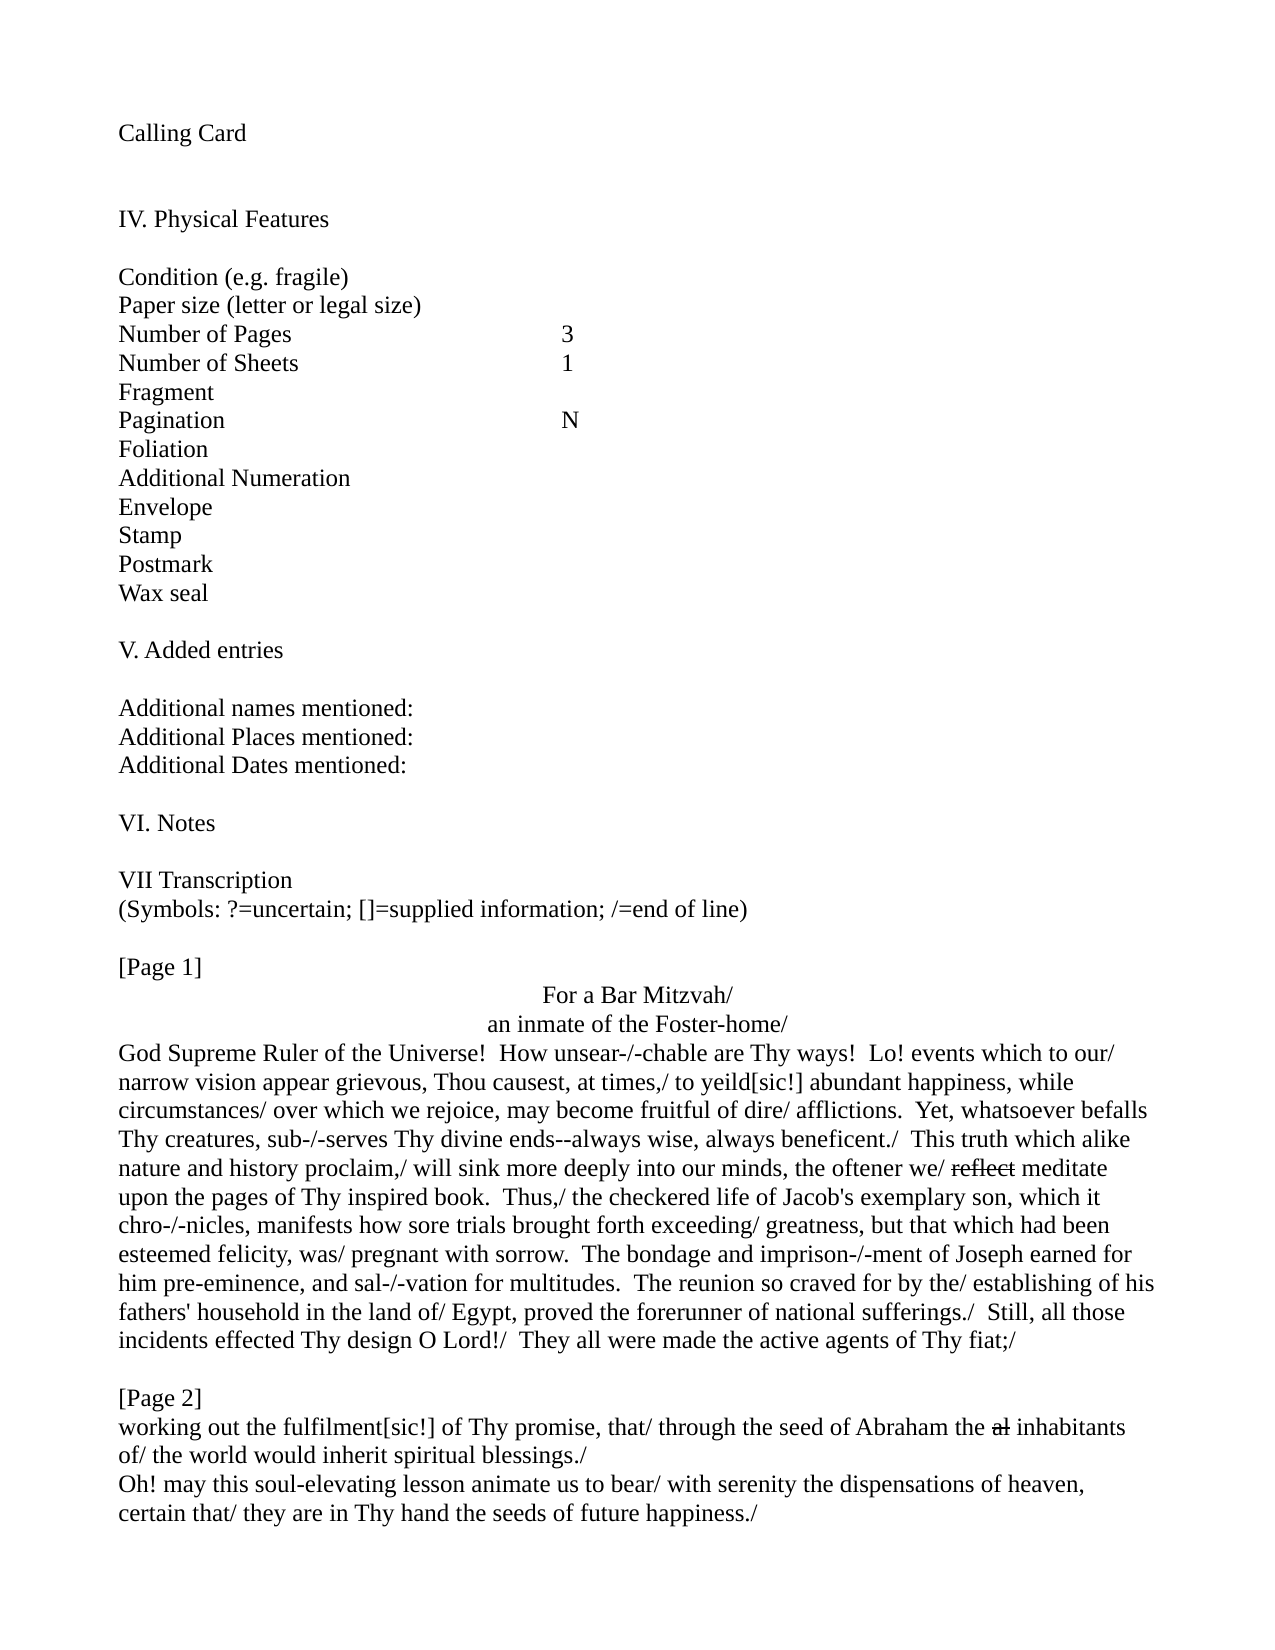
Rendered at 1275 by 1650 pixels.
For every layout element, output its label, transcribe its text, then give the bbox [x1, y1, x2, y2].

text an inmate of the Foster-home/ [118, 1009, 1157, 1038]
text Number of Pages 3 [118, 319, 1157, 348]
text Condition (e.g. fragile) [118, 262, 1157, 291]
text Postma rk [118, 549, 1157, 578]
text [Page 2] [118, 1383, 1157, 1412]
text (Symbols: ?=uncertain; []=supplied information; /=end of line) [118, 894, 1157, 923]
text Fragment [118, 377, 1157, 406]
text Additional Places mentioned: [118, 722, 1157, 751]
text God Supreme Ruler of the Universe! How unsear-/-chable are Thy ways! Lo! events which to our/ narrow vision appear grievous, Thou causest, at times,/ to yeild[sic!] abundant happiness, while circumstances/ over which we rejoice, may become fruitful of dire/ afflictions. Yet, whatsoever befalls Thy creatures, sub-/-serves Thy divine ends--always wise, always beneficent./ This truth which alike nature and history proclaim,/ will sink more deeply into our minds, the oftener we/ reflect meditate upon the pages of Thy inspired book. Thus,/ the checkered life of Jacob's exemplary son, which it chro-/-nicles, manifests how sore trials brought forth exceeding/ greatness, but that which had been esteemed felicity, was/ pregnant with sorrow. The bondage and imprison-/-ment of Joseph earned for him pre-eminence, and sal-/-vation for multitudes. The reunion so craved for by the/ establishing of his fathers' household in the land of/ Egypt, proved the forerunner of national sufferings./ Still, all those incidents effected Thy design O Lord!/ They all were made the active agents of Thy fiat;/ [118, 1038, 1157, 1354]
text Envelope [118, 492, 1157, 521]
text [Page 1] [118, 952, 1157, 981]
text Pagination N [118, 406, 1157, 434]
text Calling Card [118, 118, 1157, 147]
text working out the fulfilment[sic!] of Thy promise, that/ through the seed of Abraham the al inhabitants of/ the world would inherit spiritual blessings./ [118, 1412, 1157, 1469]
text Stamp [118, 521, 1157, 549]
text Wax seal [118, 578, 1157, 607]
text Foliation [118, 434, 1157, 463]
text Number of Sheets 1 [118, 348, 1157, 377]
text Additional Dates mentioned: [118, 751, 1157, 779]
text VII Transcription [118, 866, 1157, 894]
text For a Bar Mitzvah/ [118, 981, 1157, 1009]
text Paper size (letter or legal size) [118, 291, 1157, 319]
text Oh! may this soul-elevating lesson animate us to bear/ with serenity the dispensations of heaven, certain that/ they are in Thy hand the seeds of future happiness./ [118, 1469, 1157, 1527]
text V. Added entries [118, 636, 1157, 664]
text IV. Physical Features [118, 204, 1157, 233]
text VI. Notes [118, 808, 1157, 837]
text Additional Numeration [118, 463, 1157, 492]
text Additional names mentioned: [118, 693, 1157, 722]
